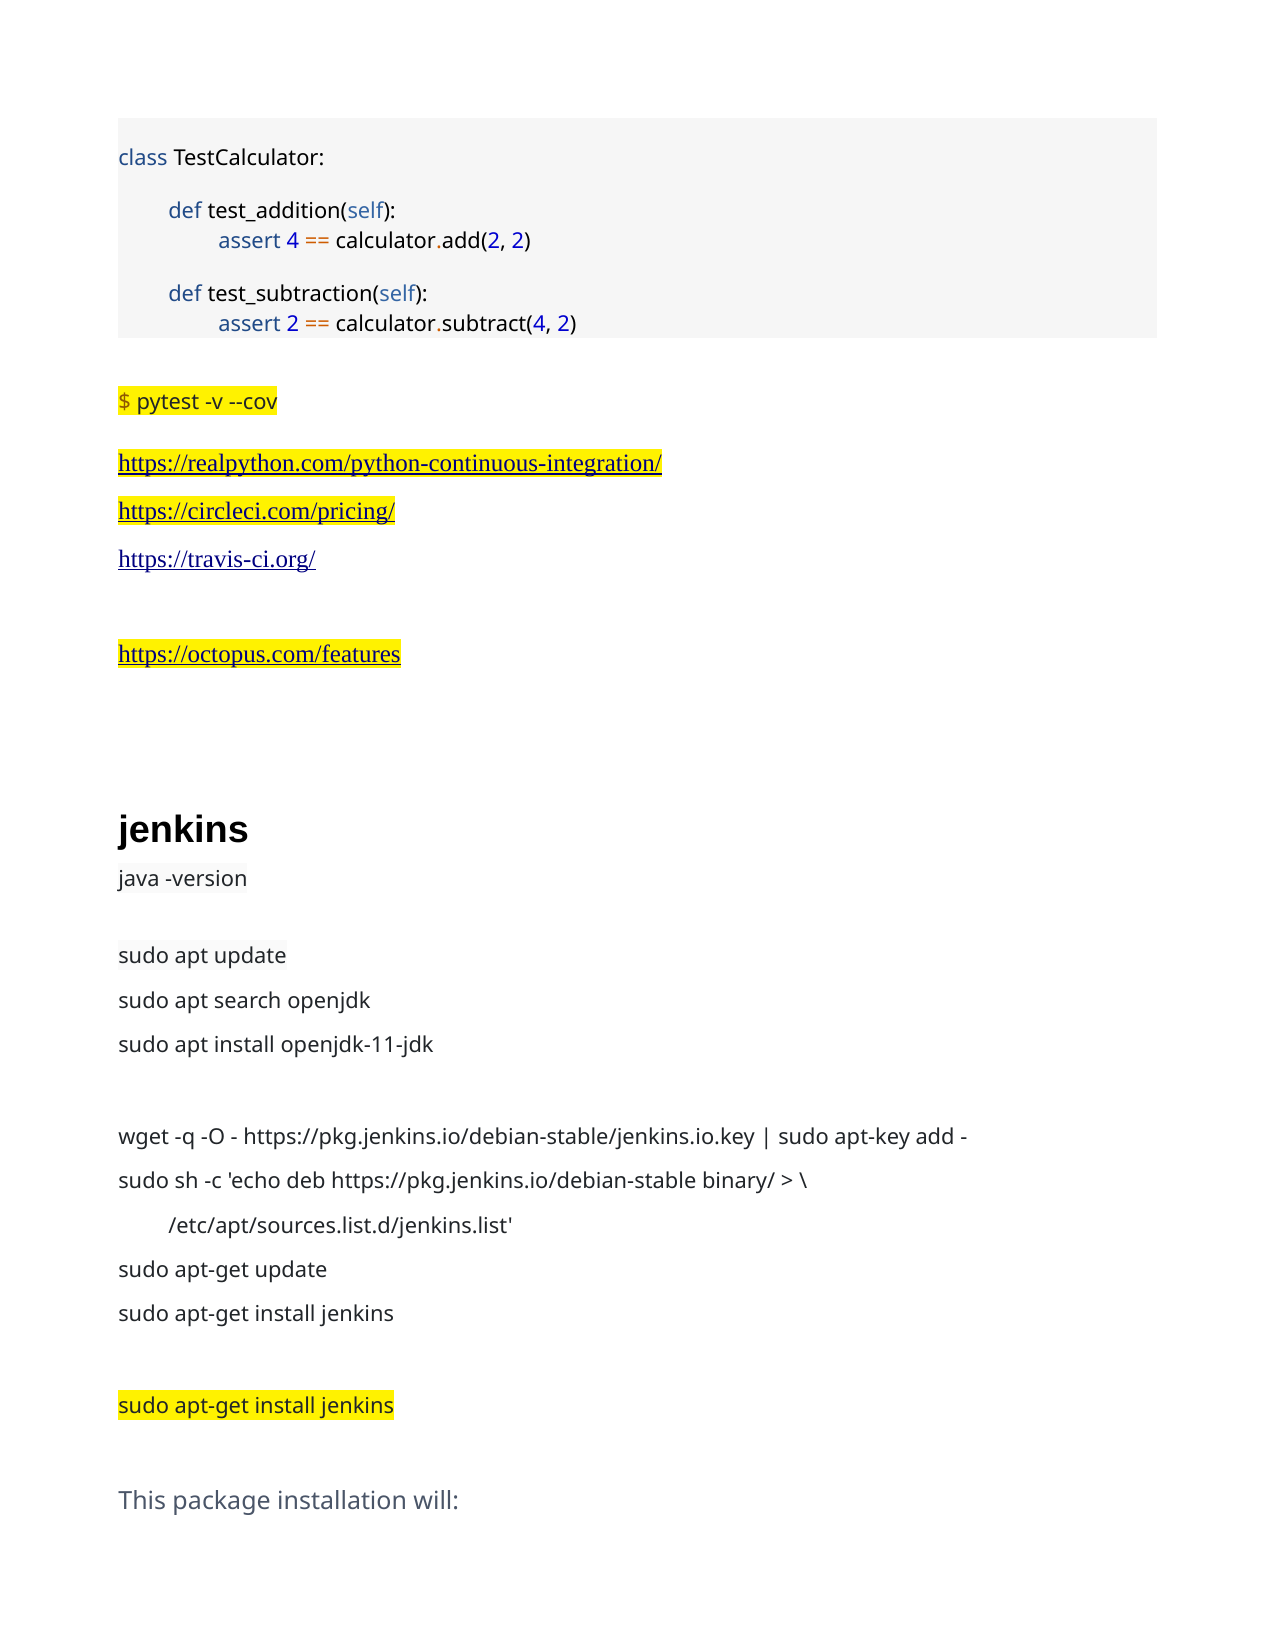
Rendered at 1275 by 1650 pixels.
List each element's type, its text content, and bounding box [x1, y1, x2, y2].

text sudo apt update [118, 940, 1157, 970]
text /etc/apt/sources.list.d/jenkins.list' [118, 1210, 1157, 1239]
text sudo sh -c 'echo deb https://pkg.jenkins.io/debian-stable binary/ > \ [118, 1165, 1157, 1195]
subtitle jenkins [118, 807, 1157, 850]
text https://circleci.com/pricing/ [118, 496, 1157, 525]
text class TestCalculator: [118, 142, 1157, 172]
text assert 4 == calculator.add(2, 2) [118, 225, 1157, 255]
text sudo apt-get install jenkins [118, 1390, 1157, 1420]
text https://realpython.com/python-continuous-integration/ [118, 415, 1157, 477]
text $ pytest -v --cov [118, 386, 1157, 415]
text https://octopus.com/features [118, 639, 1157, 668]
text sudo apt-get install jenkins [118, 1298, 1157, 1328]
text def test_addition(self): [118, 195, 1157, 225]
text wget -q -O - https://pkg.jenkins.io/debian-stable/jenkins.io.key | sudo apt-key add - [118, 1121, 1157, 1151]
text assert 2 == calculator.subtract(4, 2) [118, 308, 1157, 338]
text def test_subtraction(self): [118, 278, 1157, 308]
text sudo apt install openjdk-11-jdk [118, 1029, 1157, 1059]
text sudo apt-get update [118, 1254, 1157, 1284]
text https://travis-ci.org/ [118, 544, 1157, 572]
text java -version [118, 863, 1157, 893]
text This package installation will: [118, 1482, 1157, 1516]
text sudo apt search openjdk [118, 984, 1157, 1014]
